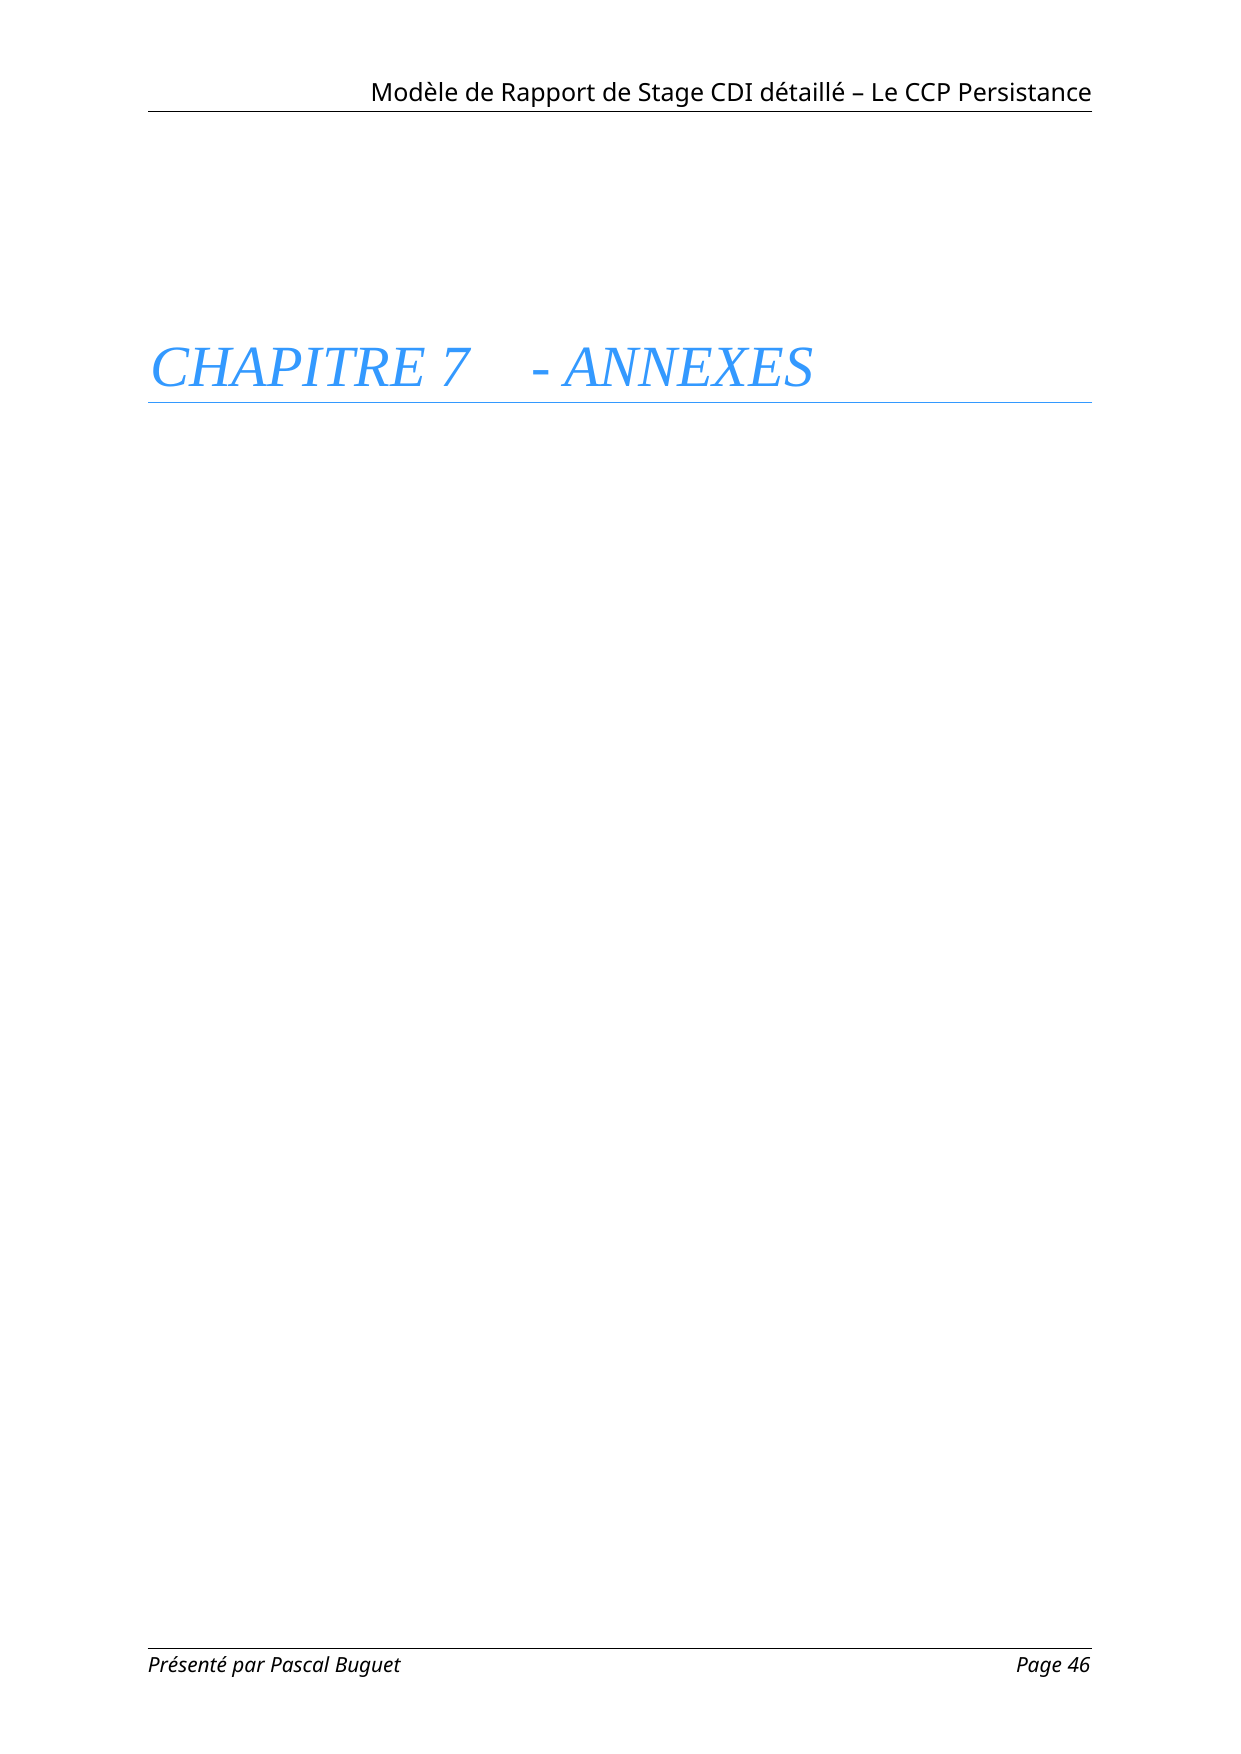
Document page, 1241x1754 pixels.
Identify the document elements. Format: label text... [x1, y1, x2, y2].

subtitle - Annexes [148, 329, 1092, 402]
